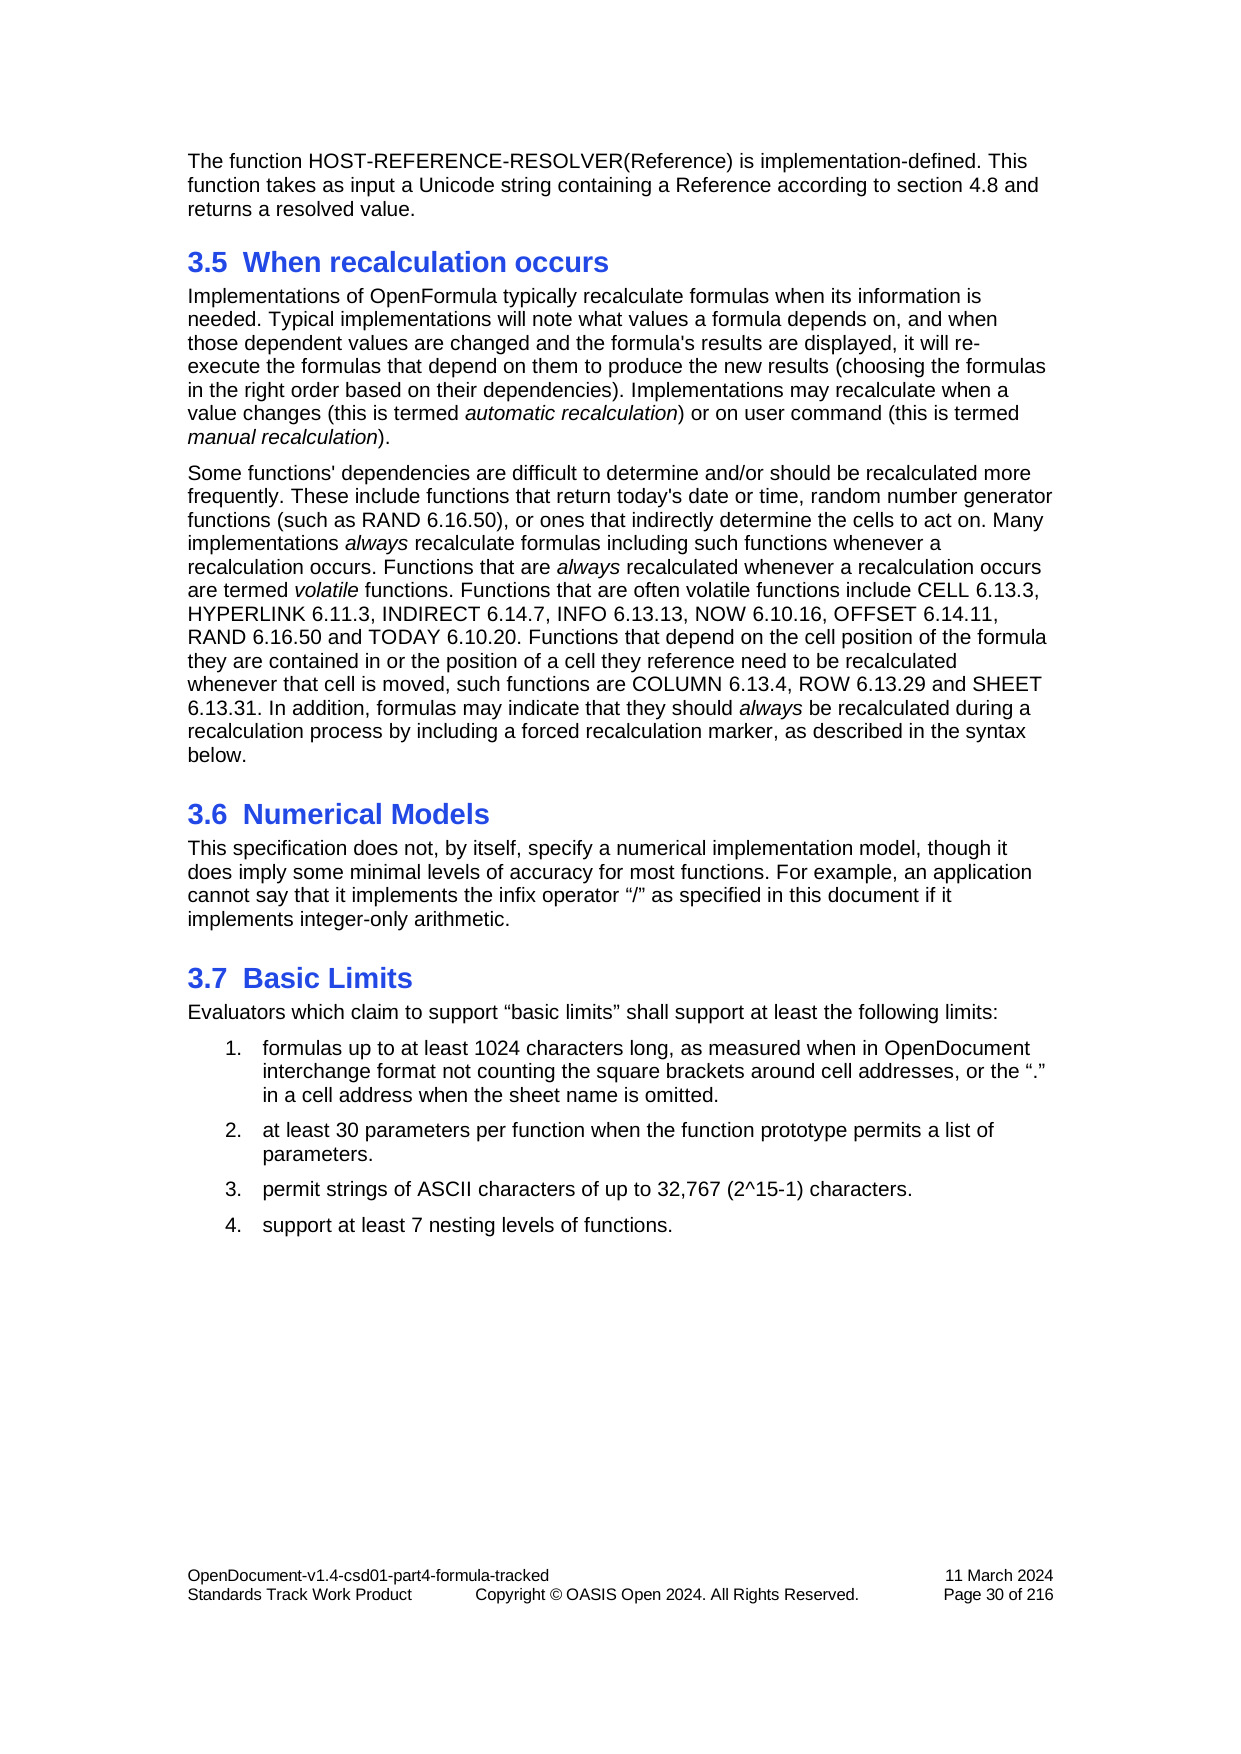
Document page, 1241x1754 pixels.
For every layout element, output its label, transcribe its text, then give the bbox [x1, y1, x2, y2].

subtitle Basic Limits [187, 962, 1053, 994]
subtitle When recalculation occurs [187, 246, 1053, 278]
subtitle Numerical Models [187, 798, 1053, 831]
text Implementations of OpenFormula typically recalculate formulas when its information is needed. Typical implementations will note what values a formula depends on, and when those dependent values are changed and the formula's results are displayed, it will re-execute the formulas that depend on them to produce the new results (choosing the formulas in the right order based on their dependencies). Implementations may recalculate when a value changes (this is termed automatic recalculation) or on user command (this is termed manual recalculation). [187, 284, 1053, 449]
list support at least 7 nesting levels of functions. [225, 1213, 1053, 1237]
list at least 30 parameters per function when the function prototype permits a list of parameters. [225, 1119, 1053, 1166]
text This specification does not, by itself, specify a numerical implementation model, though it does imply some minimal levels of accuracy for most functions. For example, an application cannot say that it implements the infix operator “/” as specified in this document if it implements integer-only arithmetic. [187, 837, 1053, 931]
list formulas up to at least 1024 characters long, as measured when in OpenDocument interchange format not counting the square brackets around cell addresses, or the “.” in a cell address when the sheet name is omitted. [225, 1036, 1053, 1107]
list permit strings of ASCII characters of up to 32,767 (2^15-1) characters. [225, 1178, 1053, 1201]
text Evaluators which claim to support “basic limits” shall support at least the following limits: [187, 1000, 1053, 1024]
text Some functions' dependencies are difficult to determine and/or should be recalculated more frequently. These include functions that return today's date or time, random number generator functions (such as RAND 6.16.50), or ones that indirectly determine the cells to act on. Many implementations always recalculate formulas including such functions whenever a recalculation occurs. Functions that are always recalculated whenever a recalculation occurs are termed volatile functions. Functions that are often volatile functions include CELL 6.13.3, HYPERLINK 6.11.3, INDIRECT 6.14.7, INFO 6.13.13, NOW 6.10.16, OFFSET 6.14.11, RAND 6.16.50 and TODAY 6.10.20. Functions that depend on the cell position of the formula they are contained in or the position of a cell they reference need to be recalculated whenever that cell is moved, such functions are COLUMN 6.13.4, ROW 6.13.29 and SHEET 6.13.31. In addition, formulas may indicate that they should always be recalculated during a recalculation process by including a forced recalculation marker, as described in the syntax below. [187, 461, 1053, 767]
text The function HOST-REFERENCE-RESOLVER(Reference) is implementation-defined. This function takes as input a Unicode string containing a Reference according to section 4.8 and returns a resolved value. [187, 150, 1053, 221]
